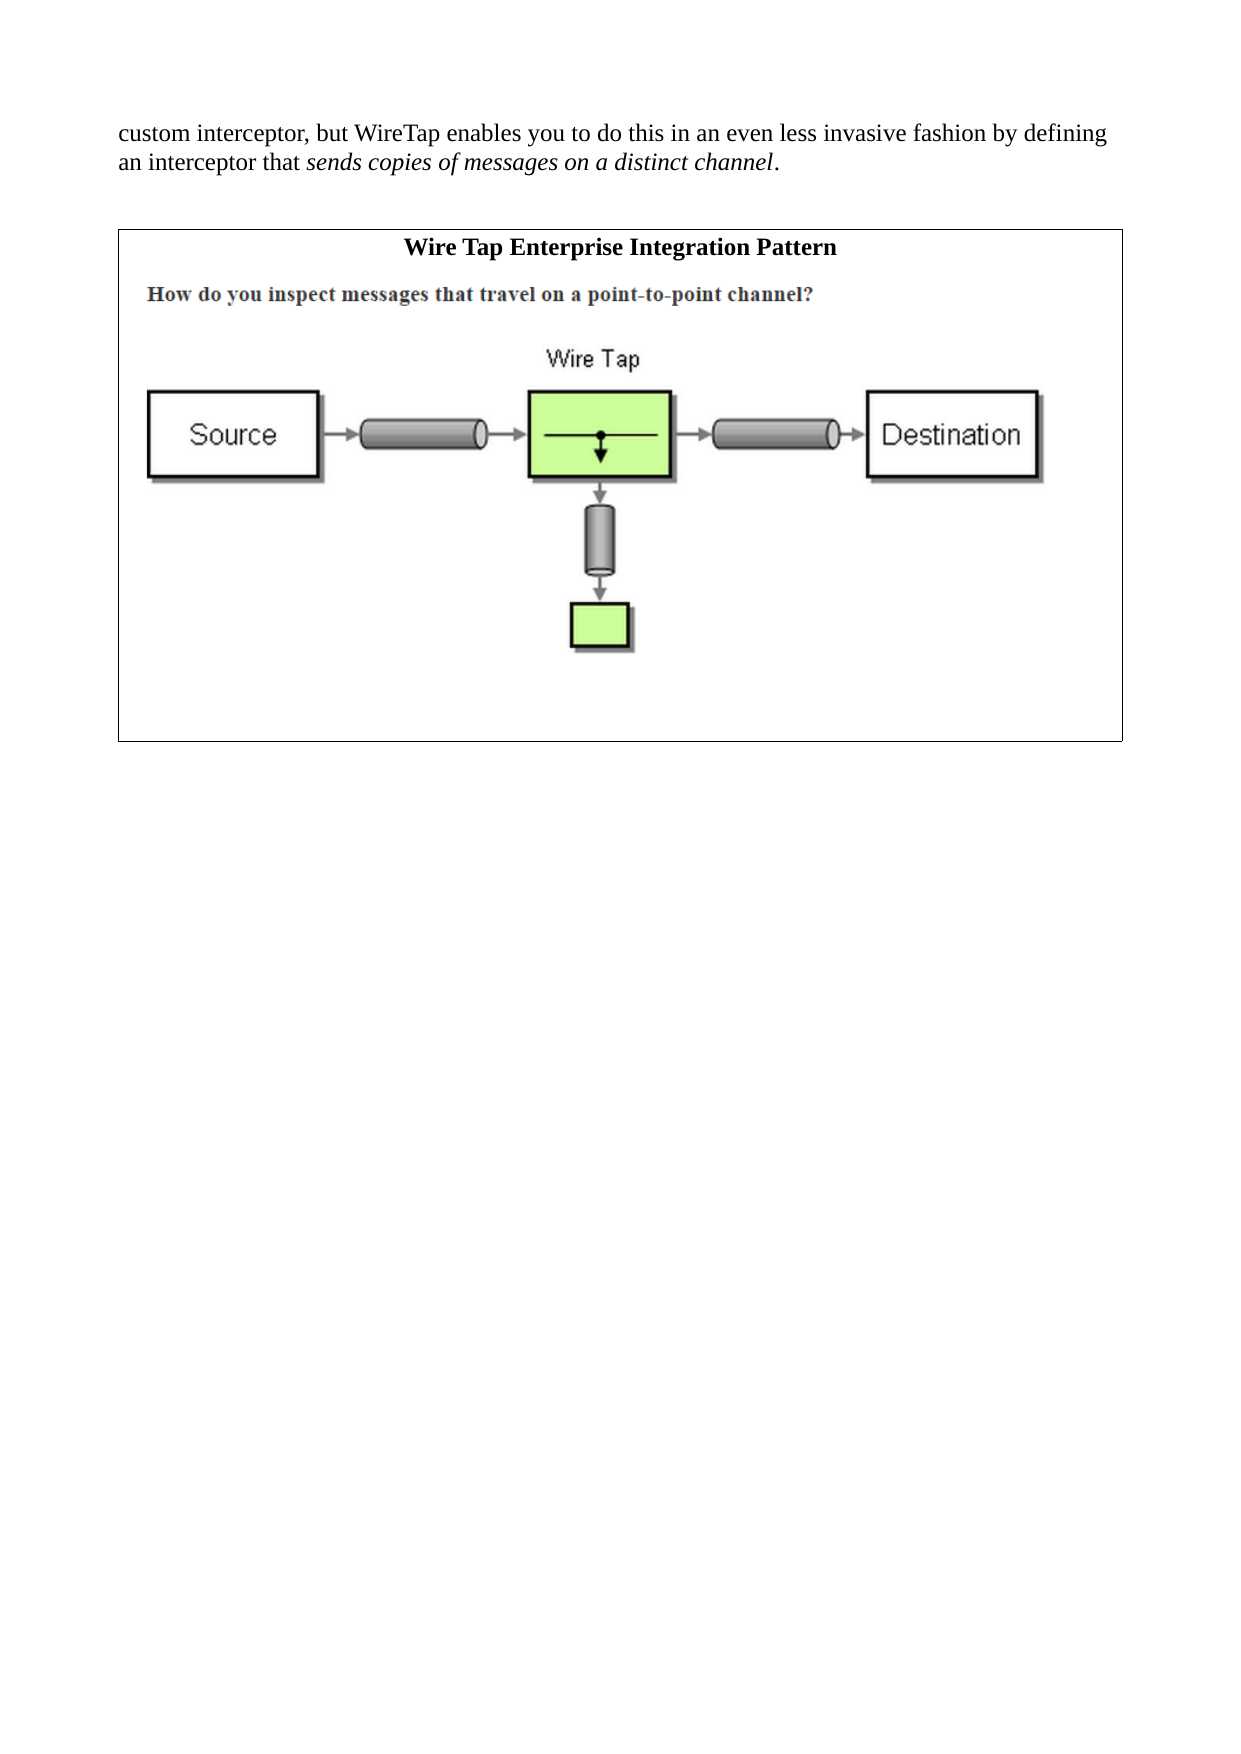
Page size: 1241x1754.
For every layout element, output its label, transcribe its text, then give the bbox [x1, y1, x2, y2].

picture [140, 273, 1101, 668]
subtitle custom interceptor, but WireTap enables you to do this in an even less invasive fashion by defining an interceptor that sends copies of messages on a distinct channel. [118, 118, 1122, 176]
subtitle Wire Tap Enterprise Integration Pattern [119, 230, 1122, 261]
